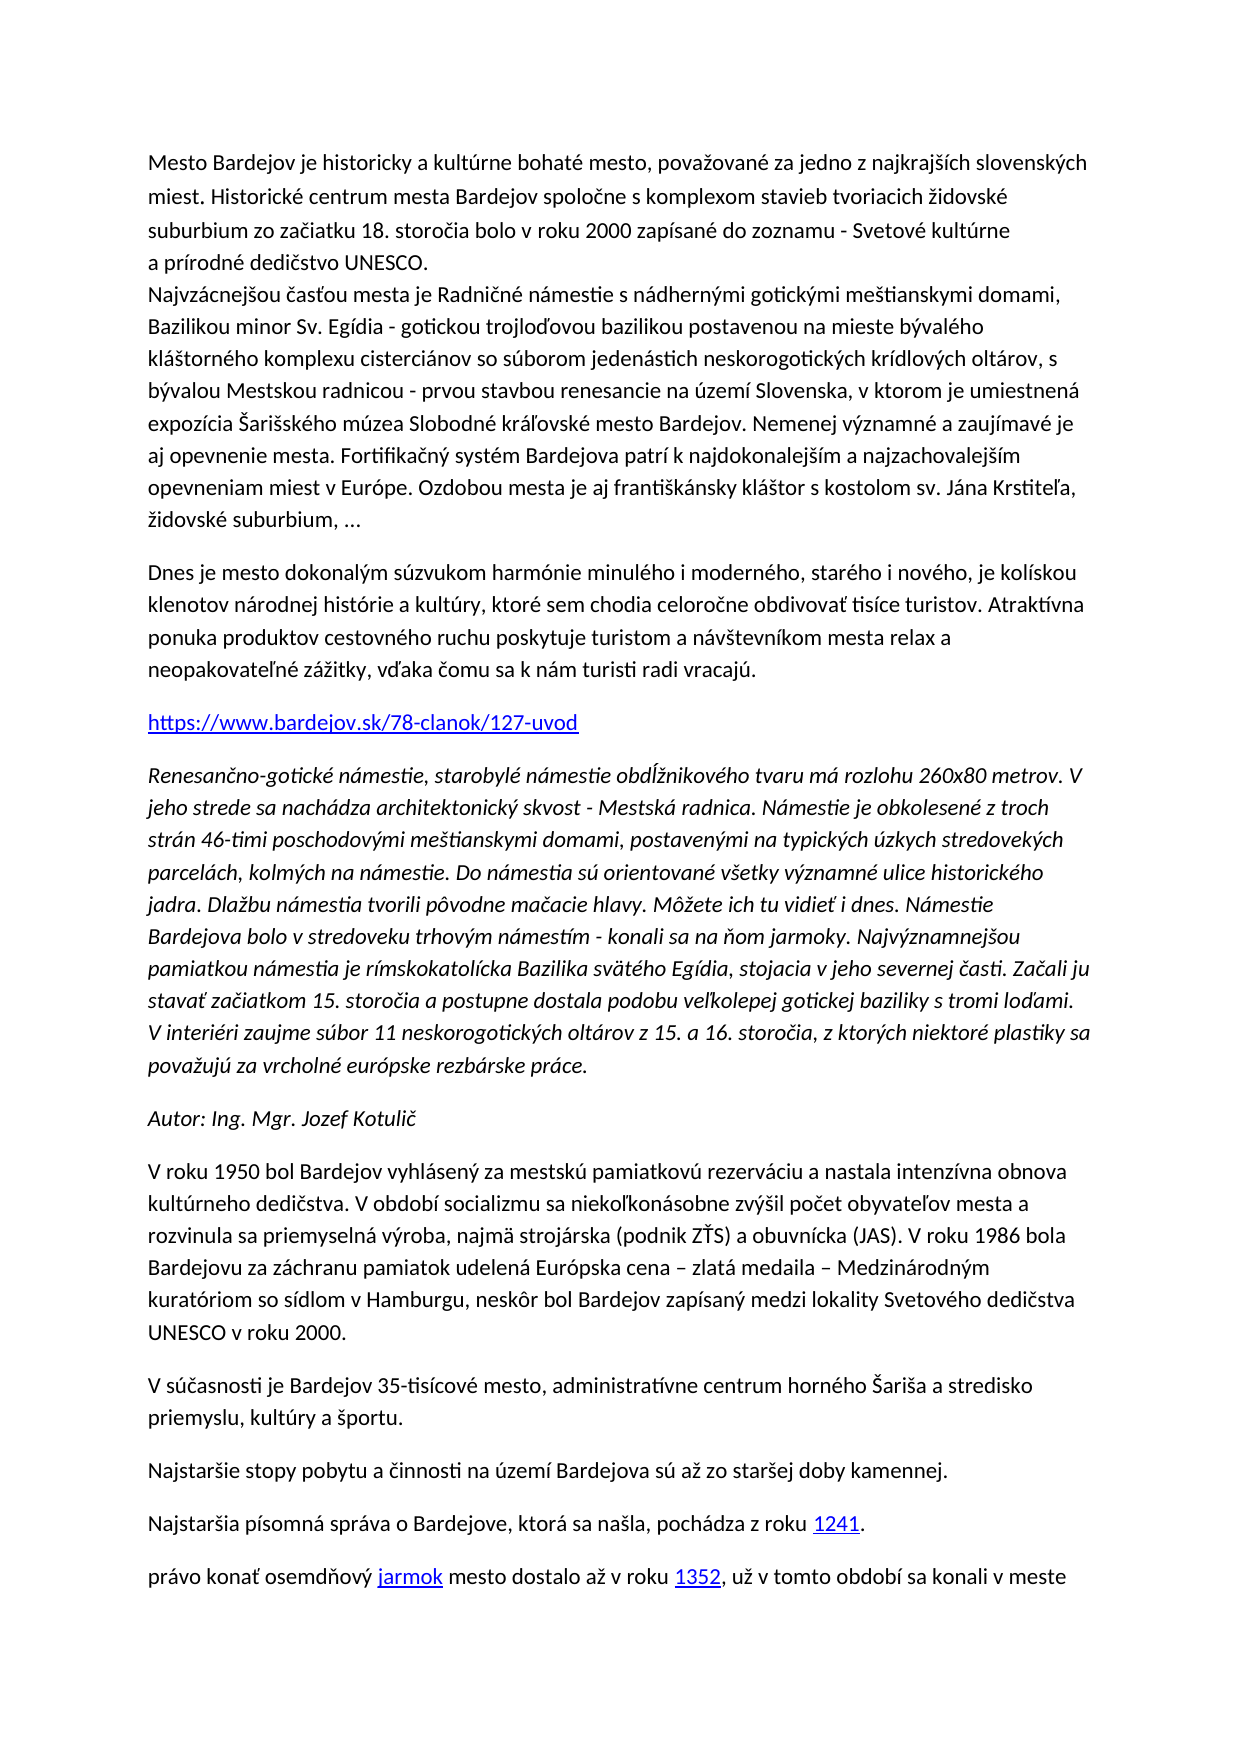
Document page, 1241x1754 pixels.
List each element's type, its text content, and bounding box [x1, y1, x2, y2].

text V roku 1950 bol Bardejov vyhlásený za mestskú pamiatkovú rezerváciu a nastala intenzívna obnova kultúrneho dedičstva. V období socializmu sa niekoľkonásobne zvýšil počet obyvateľov mesta a rozvinula sa priemyselná výroba, najmä strojárska (podnik ZŤS) a obuvnícka (JAS). V roku 1986 bola Bardejovu za záchranu pamiatok udelená Európska cena – zlatá medaila – Medzinárodným kuratóriom so sídlom v Hamburgu, neskôr bol Bardejov zapísaný medzi lokality Svetového dedičstva UNESCO v roku 2000. [148, 1157, 1093, 1346]
text Renesančno-gotické námestie, starobylé námestie obdĺžnikového tvaru má rozlohu 260x80 metrov. V jeho strede sa nachádza architektonický skvost - Mestská radnica. Námestie je obkolesené z troch strán 46-timi poschodovými meštianskymi domami, postavenými na typických úzkych stredovekých parcelách, kolmých na námestie. Do námestia sú orientované všetky významné ulice historického jadra. Dlažbu námestia tvorili pôvodne mačacie hlavy. Môžete ich tu vidieť i dnes. Námestie Bardejova bolo v stredoveku trhovým námestím - konali sa na ňom jarmoky. Najvýznamnejšou pamiatkou námestia je rímskokatolícka Bazilika svätého Egídia, stojacia v jeho severnej časti. Začali ju stavať začiatkom 15. storočia a postupne dostala podobu veľkolepej gotickej baziliky s tromi loďami. V interiéri zaujme súbor 11 neskorogotických oltárov z 15. a 16. storočia, z ktorých niektoré plastiky sa považujú za vrcholné európske rezbárske práce. [148, 761, 1093, 1079]
text Mesto Bardejov je historicky a kultúrne bohaté mesto, považované za jedno z najkrajších slovenských miest. Historické centrum mesta Bardejov spoločne s komplexom stavieb tvoriacich židovské suburbium zo začiatku 18. storočia bolo v roku 2000 zapísané do zoznamu - Svetové kultúrne a prírodné dedičstvo UNESCO. Najvzácnejšou časťou mesta je Radničné námestie s nádhernými gotickými meštianskymi domami, Bazilikou minor Sv. Egídia - gotickou trojloďovou bazilikou postavenou na mieste bývalého kláštorného komplexu cisterciánov so súborom jedenástich neskorogotických krídlových oltárov, s bývalou Mestskou radnicou - prvou stavbou renesancie na území Slovenska, v ktorom je umiestnená expozícia Šarišského múzea Slobodné kráľovské mesto Bardejov. Nemenej významné a zaujímavé je aj opevnenie mesta. Fortifikačný systém Bardejova patrí k najdokonalejším a najzachovalejším opevneniam miest v Európe. Ozdobou mesta je aj františkánsky kláštor s kostolom sv. Jána Krstiteľa, židovské suburbium, ... [148, 148, 1093, 533]
text Autor: Ing. Mgr. Jozef Kotulič [148, 1104, 1093, 1132]
text https://www.bardejov.sk/78-clanok/127-uvod [148, 708, 1093, 736]
text V súčasnosti je Bardejov 35-tisícové mesto, administratívne centrum horného Šariša a stredisko priemyslu, kultúry a športu. [148, 1371, 1093, 1431]
text Najstaršia písomná správa o Bardejove, ktorá sa našla, pochádza z roku 1241. [148, 1509, 1093, 1537]
text právo konať osemdňový jarmok mesto dostalo až v roku 1352, už v tomto období sa konali v meste [148, 1562, 1093, 1590]
text Dnes je mesto dokonalým súzvukom harmónie minulého i moderného, starého i nového, je kolískou klenotov národnej histórie a kultúry, ktoré sem chodia celoročne obdivovať tisíce turistov. Atraktívna ponuka produktov cestovného ruchu poskytuje turistom a návštevníkom mesta relax a neopakovateľné zážitky, vďaka čomu sa k nám turisti radi vracajú. [148, 558, 1093, 683]
text Najstaršie stopy pobytu a činnosti na území Bardejova sú až zo staršej doby kamennej. [148, 1456, 1093, 1484]
